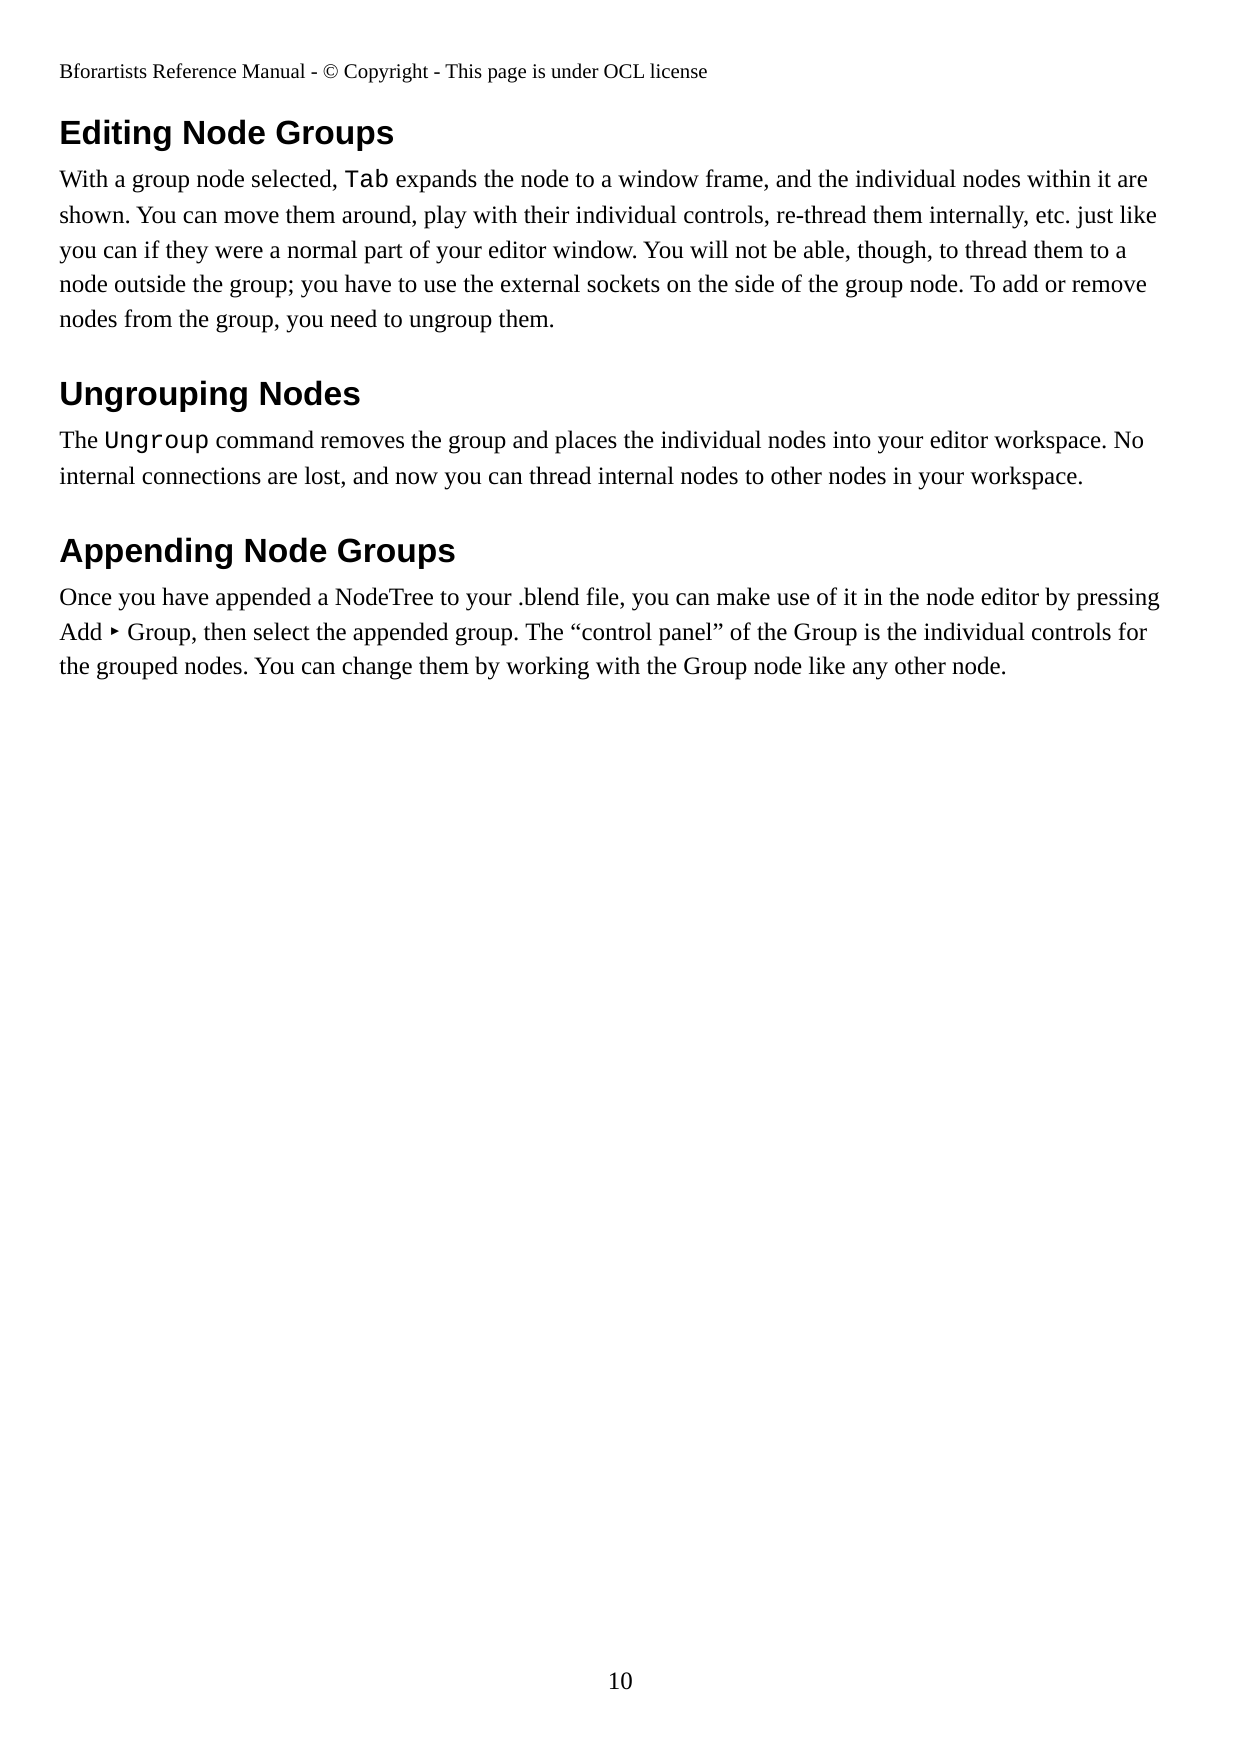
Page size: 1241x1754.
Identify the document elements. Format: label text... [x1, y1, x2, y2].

subtitle Editing Node Groups [59, 113, 1181, 151]
text With a group node selected, Tab expands the node to a window frame, and the individual nodes within it are shown. You can move them around, play with their individual controls, re-thread them internally, etc. just like you can if they were a normal part of your editor window. You will not be able, though, to thread them to a node outside the group; you have to use the external sockets on the side of the group node. To add or remove nodes from the group, you need to ungroup them. [59, 164, 1181, 332]
text The Ungroup command removes the group and places the individual nodes into your editor workspace. No internal connections are lost, and now you can thread internal nodes to other nodes in your workspace. [59, 425, 1181, 490]
subtitle Ungrouping Nodes [59, 374, 1181, 412]
subtitle Appending Node Groups [59, 531, 1181, 570]
text Once you have appended a NodeTree to your .blend file, you can make use of it in the node editor by pressing Add ‣ Group, then select the appended group. The “control panel” of the Group is the individual controls for the grouped nodes. You can change them by working with the Group node like any other node. [59, 582, 1181, 680]
